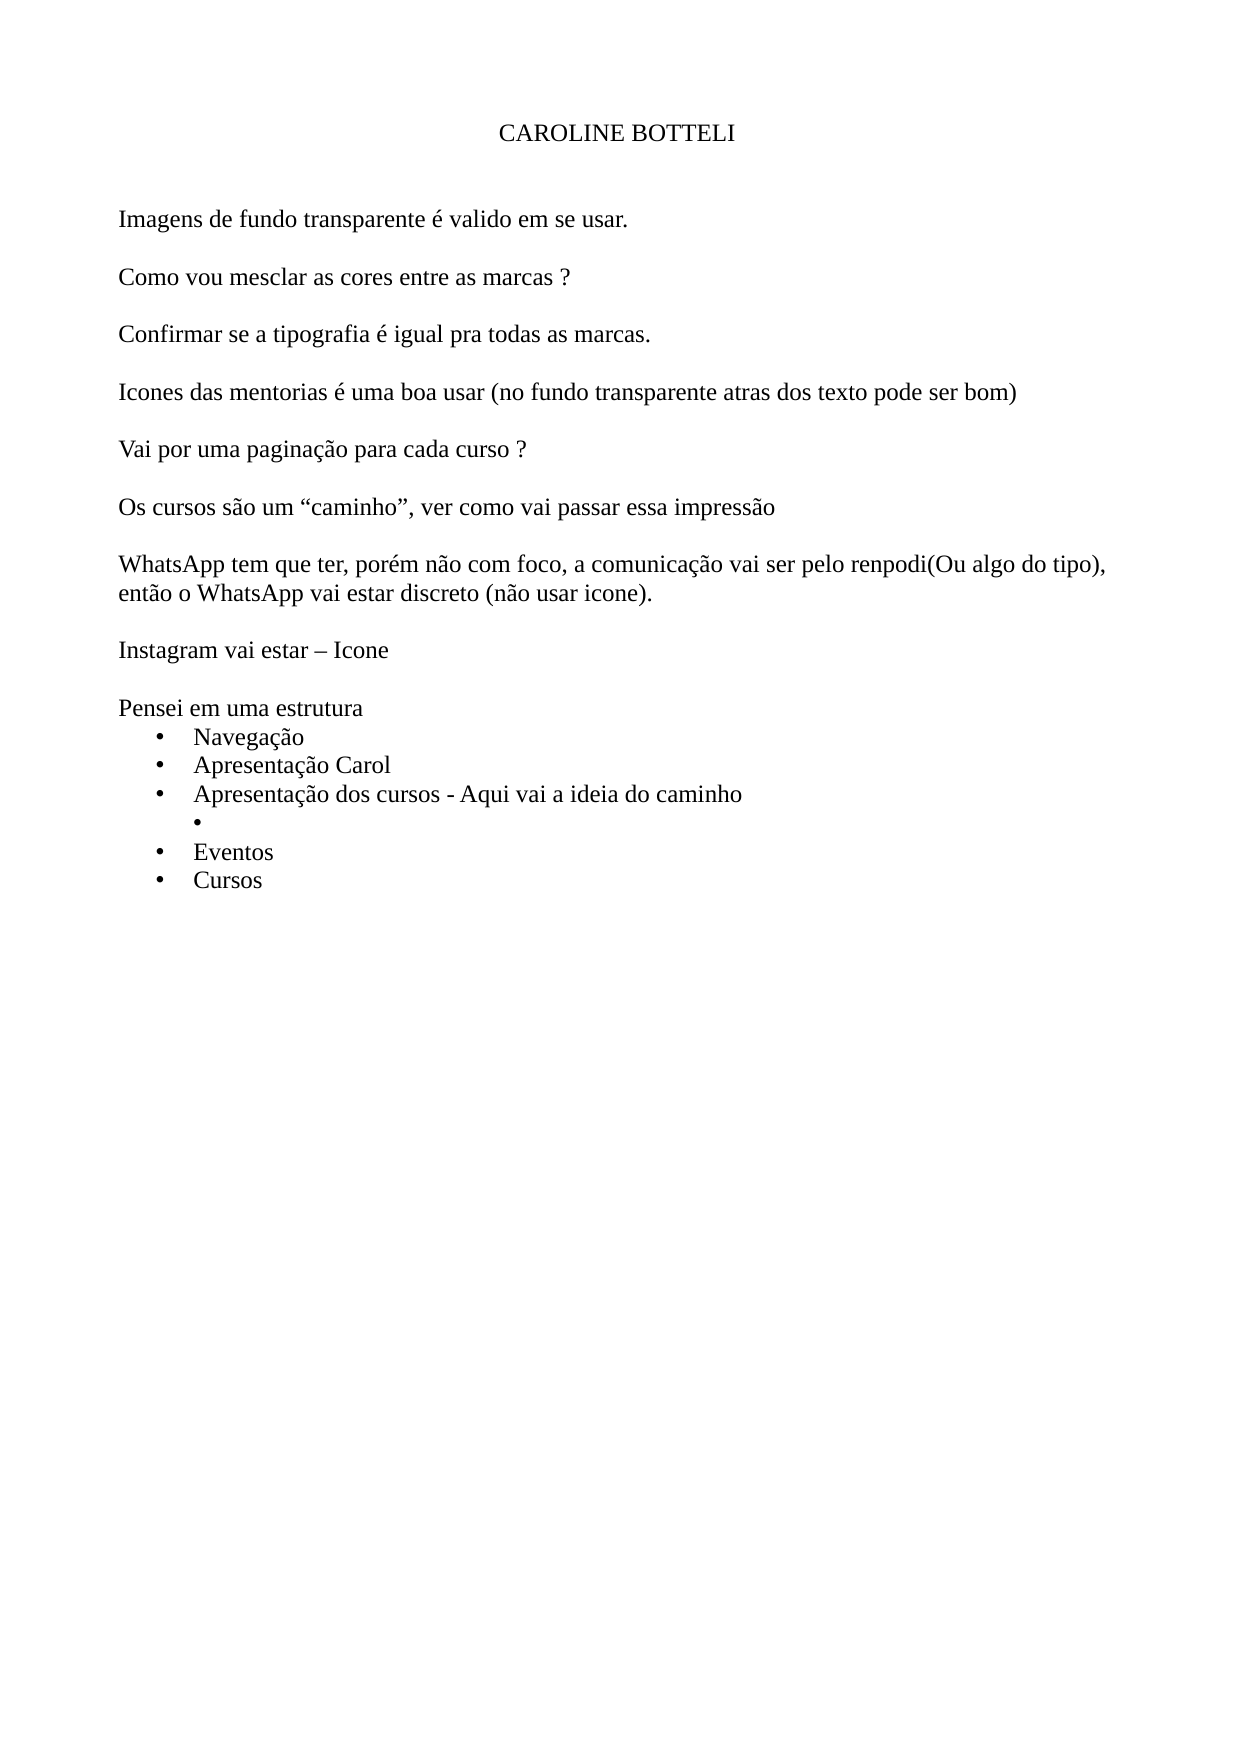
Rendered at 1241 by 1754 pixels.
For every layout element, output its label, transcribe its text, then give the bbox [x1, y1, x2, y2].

list Eventos [156, 837, 1122, 866]
list Navegação [156, 722, 1122, 751]
text Vai por uma paginação para cada curso ? [118, 434, 1122, 463]
list Apresentação dos cursos - Aqui vai a ideia do caminho [156, 779, 1122, 808]
text Como vou mesclar as cores entre as marcas ? [118, 262, 1122, 291]
text CAROLINE BOTTELI [118, 118, 1122, 147]
text Icones das mentorias é uma boa usar (no fundo transparente atras dos texto pode ser bom) [118, 377, 1122, 406]
text Pensei em uma estrutura [118, 693, 1122, 722]
list Apresentação Carol [156, 751, 1122, 779]
text Confirmar se a tipografia é igual pra todas as marcas. [118, 319, 1122, 348]
text WhatsApp tem que ter, porém não com foco, a comunicação vai ser pelo renpodi(Ou algo do tipo), então o WhatsApp vai estar discreto (não usar icone). [118, 549, 1122, 607]
text Os cursos são um “caminho”, ver como vai passar essa impressão [118, 492, 1122, 521]
list Cursos [156, 866, 1122, 894]
text Instagram vai estar – Icone [118, 636, 1122, 664]
text Imagens de fundo transparente é valido em se usar. [118, 204, 1122, 233]
